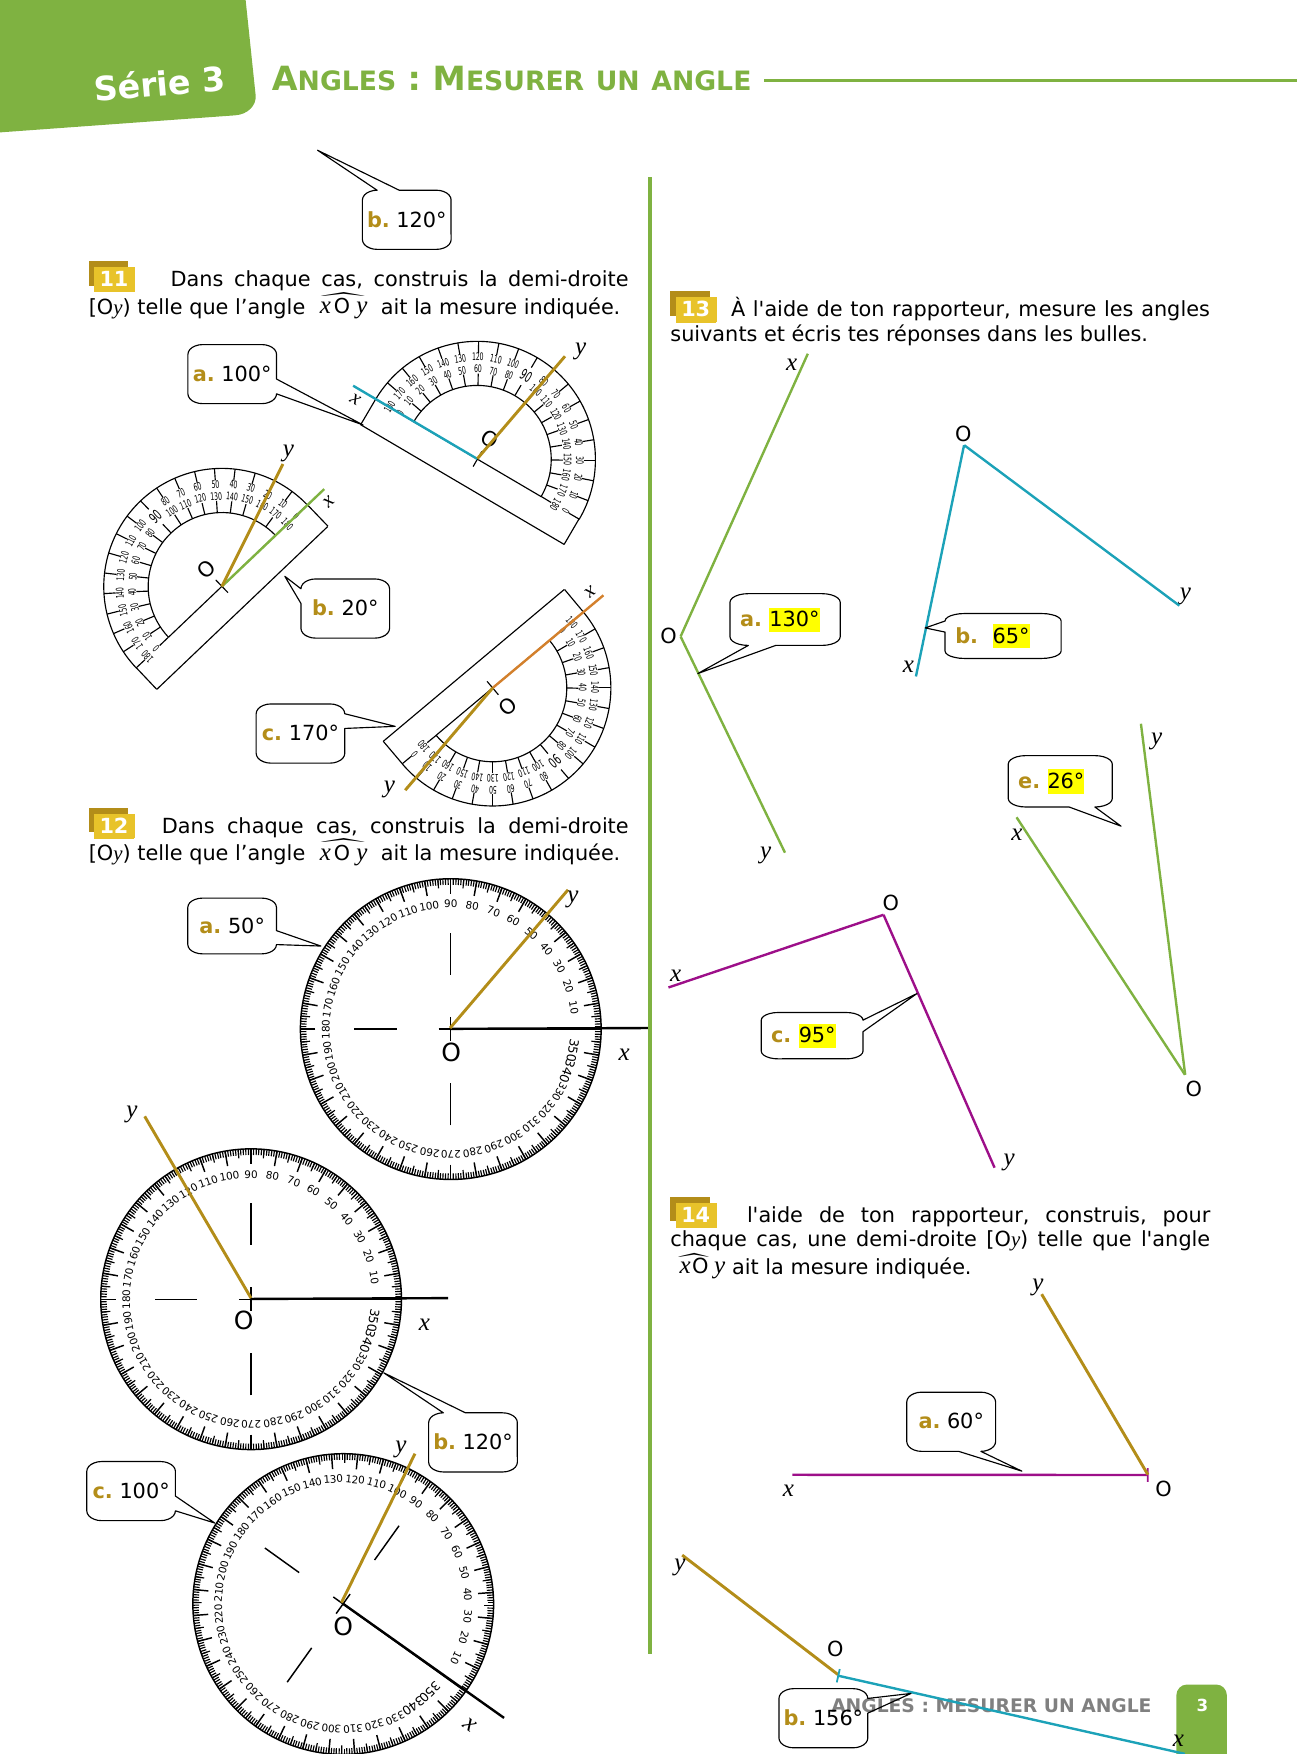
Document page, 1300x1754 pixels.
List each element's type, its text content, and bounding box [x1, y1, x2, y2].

subtitle Dans chaque cas, construis la demi-droite [Oy) telle que l’angle ait la mesure indiquée. [88, 808, 629, 866]
subtitle À l'aide de ton rapporteur, mesure les angles suivants et écris tes réponses dans les bulles. [670, 291, 1211, 346]
subtitle Dans chaque cas, construis la demi-droite [Oy) telle que l’angle ait la mesure indiquée. [88, 261, 629, 319]
subtitle l'aide de ton rapporteur, construis, pour chaque cas, une demi‑droite [Oy) telle que l'angleait la mesure indiquée. [670, 1197, 1211, 1280]
